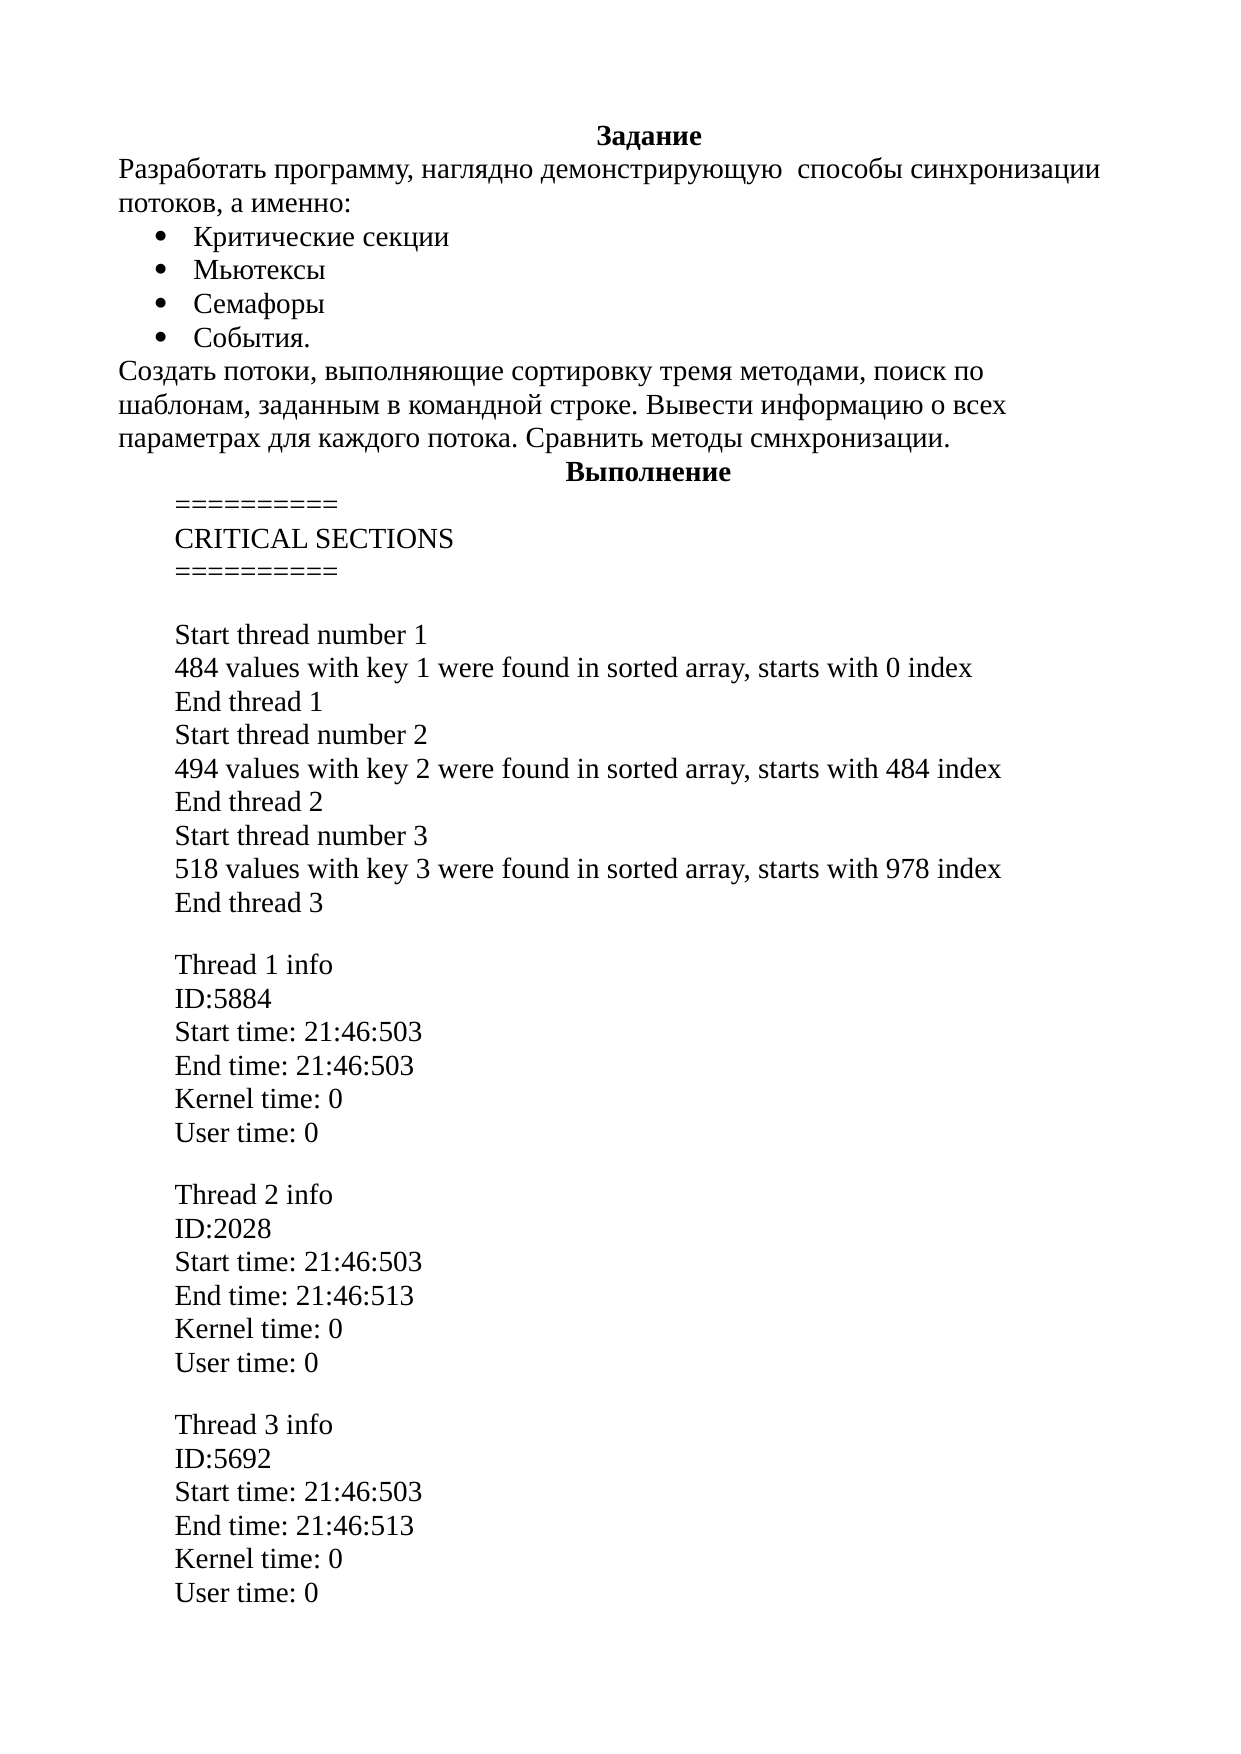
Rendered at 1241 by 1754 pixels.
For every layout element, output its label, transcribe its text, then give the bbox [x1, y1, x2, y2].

text Start thread number 2 [118, 717, 1122, 751]
text Start thread number 1 [118, 617, 1122, 650]
text End time: 21:46:513 [118, 1508, 1122, 1542]
text Thread 2 info [118, 1177, 1122, 1211]
text Kernel time: 0 [118, 1082, 1122, 1115]
text Kernel time: 0 [118, 1312, 1122, 1345]
text End thread 3 [118, 885, 1122, 919]
text Выполнение [118, 454, 1122, 487]
text User time: 0 [118, 1115, 1122, 1149]
list Критические секции [156, 219, 1122, 252]
list Мьютексы [156, 252, 1122, 286]
text ID:5692 [118, 1441, 1122, 1474]
text End time: 21:46:503 [118, 1048, 1122, 1082]
text User time: 0 [118, 1345, 1122, 1379]
text User time: 0 [118, 1575, 1122, 1609]
text ========== [118, 554, 1122, 588]
text End thread 2 [118, 784, 1122, 818]
text Thread 3 info [118, 1407, 1122, 1441]
text Start time: 21:46:503 [118, 1244, 1122, 1278]
text Kernel time: 0 [118, 1542, 1122, 1575]
text Разработать программу, наглядно демонстрирующую способы синхронизации потоков, а именно: [118, 152, 1122, 219]
text 518 values with key 3 were found in sorted array, starts with 978 index [118, 852, 1122, 885]
list Семафоры [156, 286, 1122, 320]
text End time: 21:46:513 [118, 1278, 1122, 1312]
text Start thread number 3 [118, 818, 1122, 852]
text CRITICAL SECTIONS [118, 521, 1122, 554]
text ========== [118, 487, 1122, 521]
list События. [156, 320, 1122, 353]
text ID:2028 [118, 1211, 1122, 1244]
text 494 values with key 2 were found in sorted array, starts with 484 index [118, 751, 1122, 784]
text ID:5884 [118, 981, 1122, 1014]
list Создать потоки, выполняющие сортировку тремя методами, поиск по шаблонам, заданным в командной строке. Вывести информацию о всех параметрах для каждого потока. Сравнить методы смнхронизации. [118, 353, 1122, 454]
text Thread 1 info [118, 947, 1122, 981]
text Задание [118, 118, 1122, 152]
text 484 values with key 1 were found in sorted array, starts with 0 index [118, 650, 1122, 684]
text Start time: 21:46:503 [118, 1474, 1122, 1508]
text Start time: 21:46:503 [118, 1014, 1122, 1048]
text End thread 1 [118, 684, 1122, 717]
